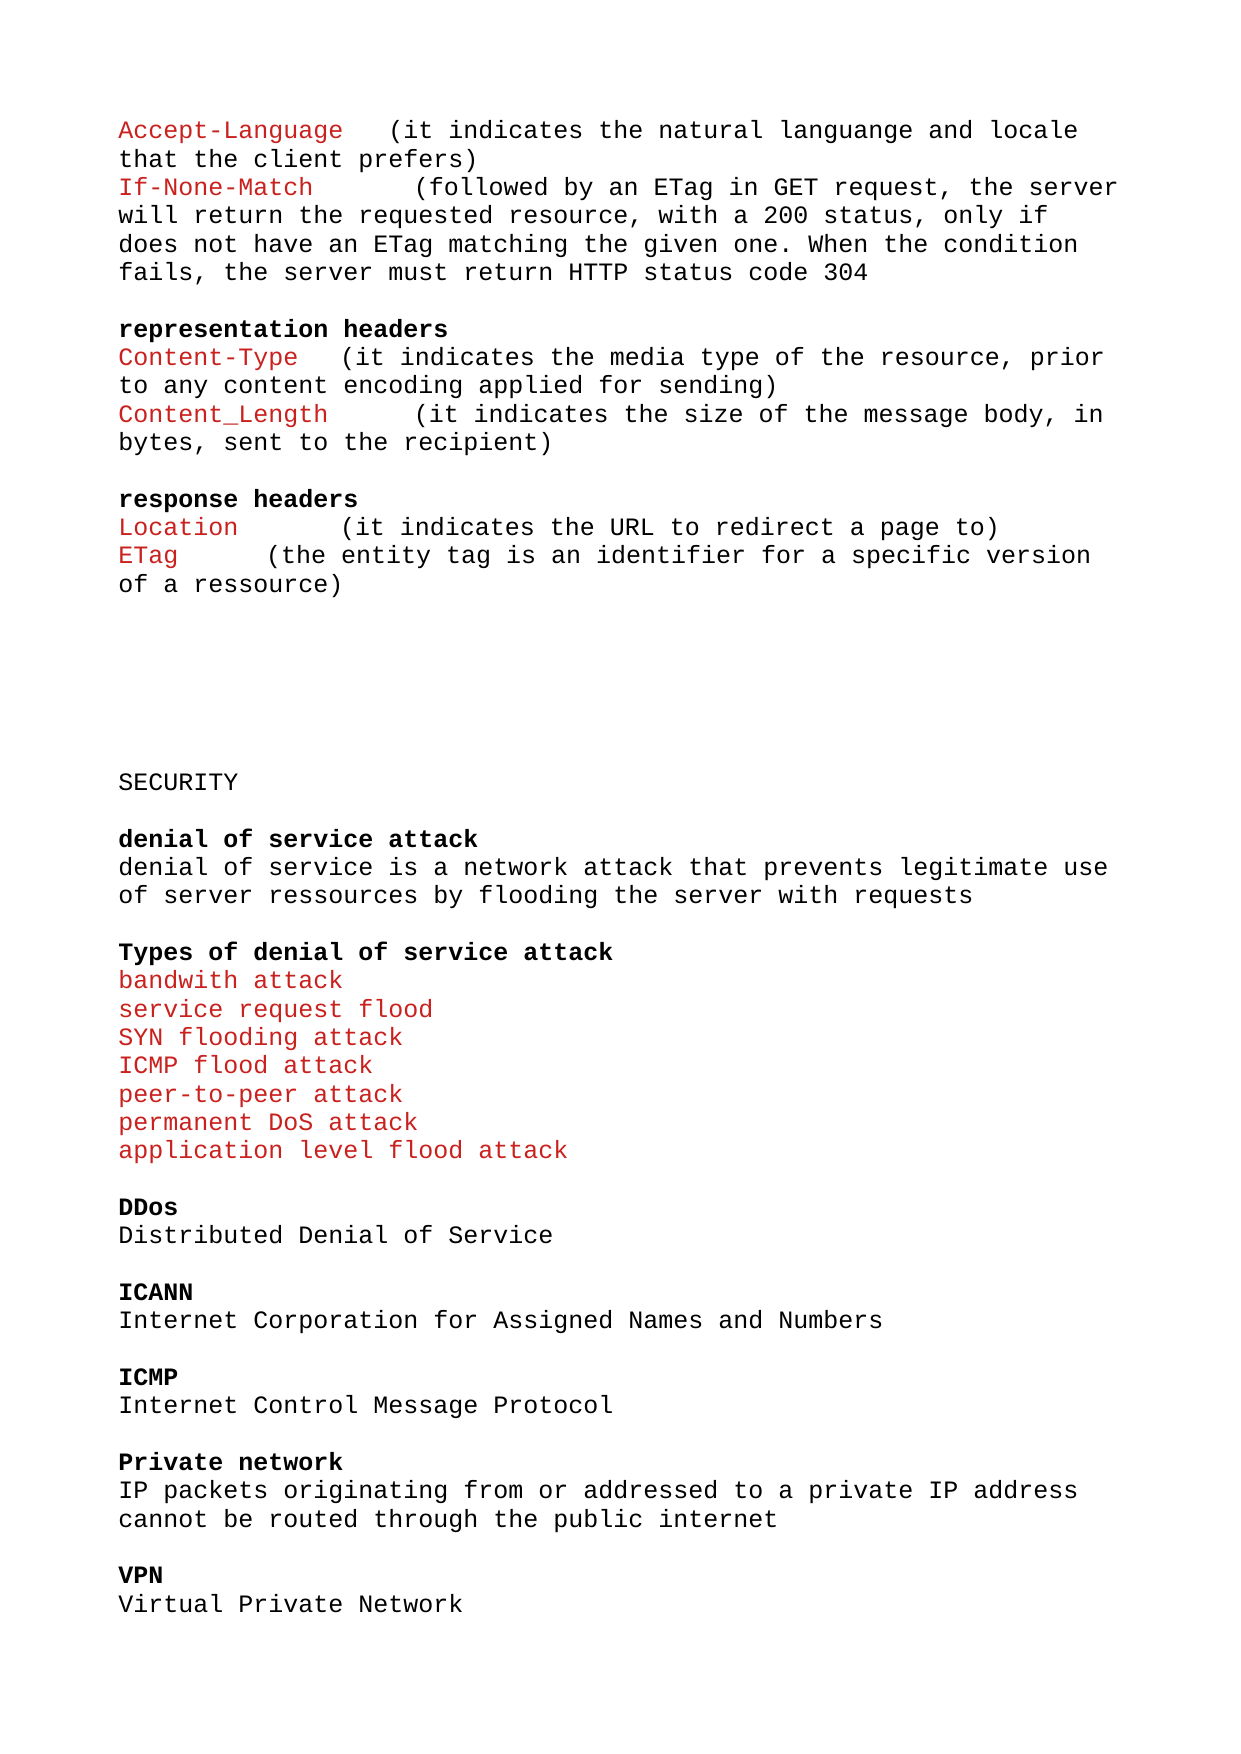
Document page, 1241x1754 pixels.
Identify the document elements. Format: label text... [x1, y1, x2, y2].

text application level flood attack [118, 1138, 1122, 1166]
text ICANN [118, 1280, 1122, 1308]
text bandwith attack [118, 968, 1122, 996]
text Distributed Denial of Service [118, 1223, 1122, 1251]
text SECURITY [118, 770, 1122, 798]
text ETag (the entity tag is an identifier for a specific version of a ressource) [118, 543, 1122, 600]
text Internet Corporation for Assigned Names and Numbers [118, 1308, 1122, 1336]
text denial of service is a network attack that prevents legitimate use of server ressources by flooding the server with requests [118, 855, 1122, 911]
text Private network [118, 1450, 1122, 1478]
text representation headers [118, 316, 1122, 345]
text Content_Length (it indicates the size of the message body, in bytes, sent to the recipient) [118, 401, 1122, 458]
text DDos [118, 1195, 1122, 1223]
text Internet Control Message Protocol [118, 1393, 1122, 1421]
text response headers [118, 486, 1122, 515]
text permanent DoS attack [118, 1110, 1122, 1138]
text Accept-Language (it indicates the natural languange and locale that the client prefers) [118, 118, 1122, 175]
text SYN flooding attack [118, 1025, 1122, 1053]
text denial of service attack [118, 826, 1122, 855]
text ICMP flood attack [118, 1053, 1122, 1081]
text Content-Type (it indicates the media type of the resource, prior to any content encoding applied for sending) [118, 345, 1122, 401]
text Location (it indicates the URL to redirect a page to) [118, 515, 1122, 543]
text IP packets originating from or addressed to a private IP address cannot be routed through the public internet [118, 1478, 1122, 1535]
text If-None-Match (followed by an ETag in GET request, the server will return the requested resource, with a 200 status, only if does not have an ETag matching the given one. When the condition fails, the server must return HTTP status code 304 [118, 175, 1122, 288]
text Virtual Private Network [118, 1591, 1122, 1620]
text ICMP [118, 1365, 1122, 1393]
text VPN [118, 1563, 1122, 1591]
text service request flood [118, 996, 1122, 1025]
text peer-to-peer attack [118, 1081, 1122, 1110]
text Types of denial of service attack [118, 940, 1122, 968]
